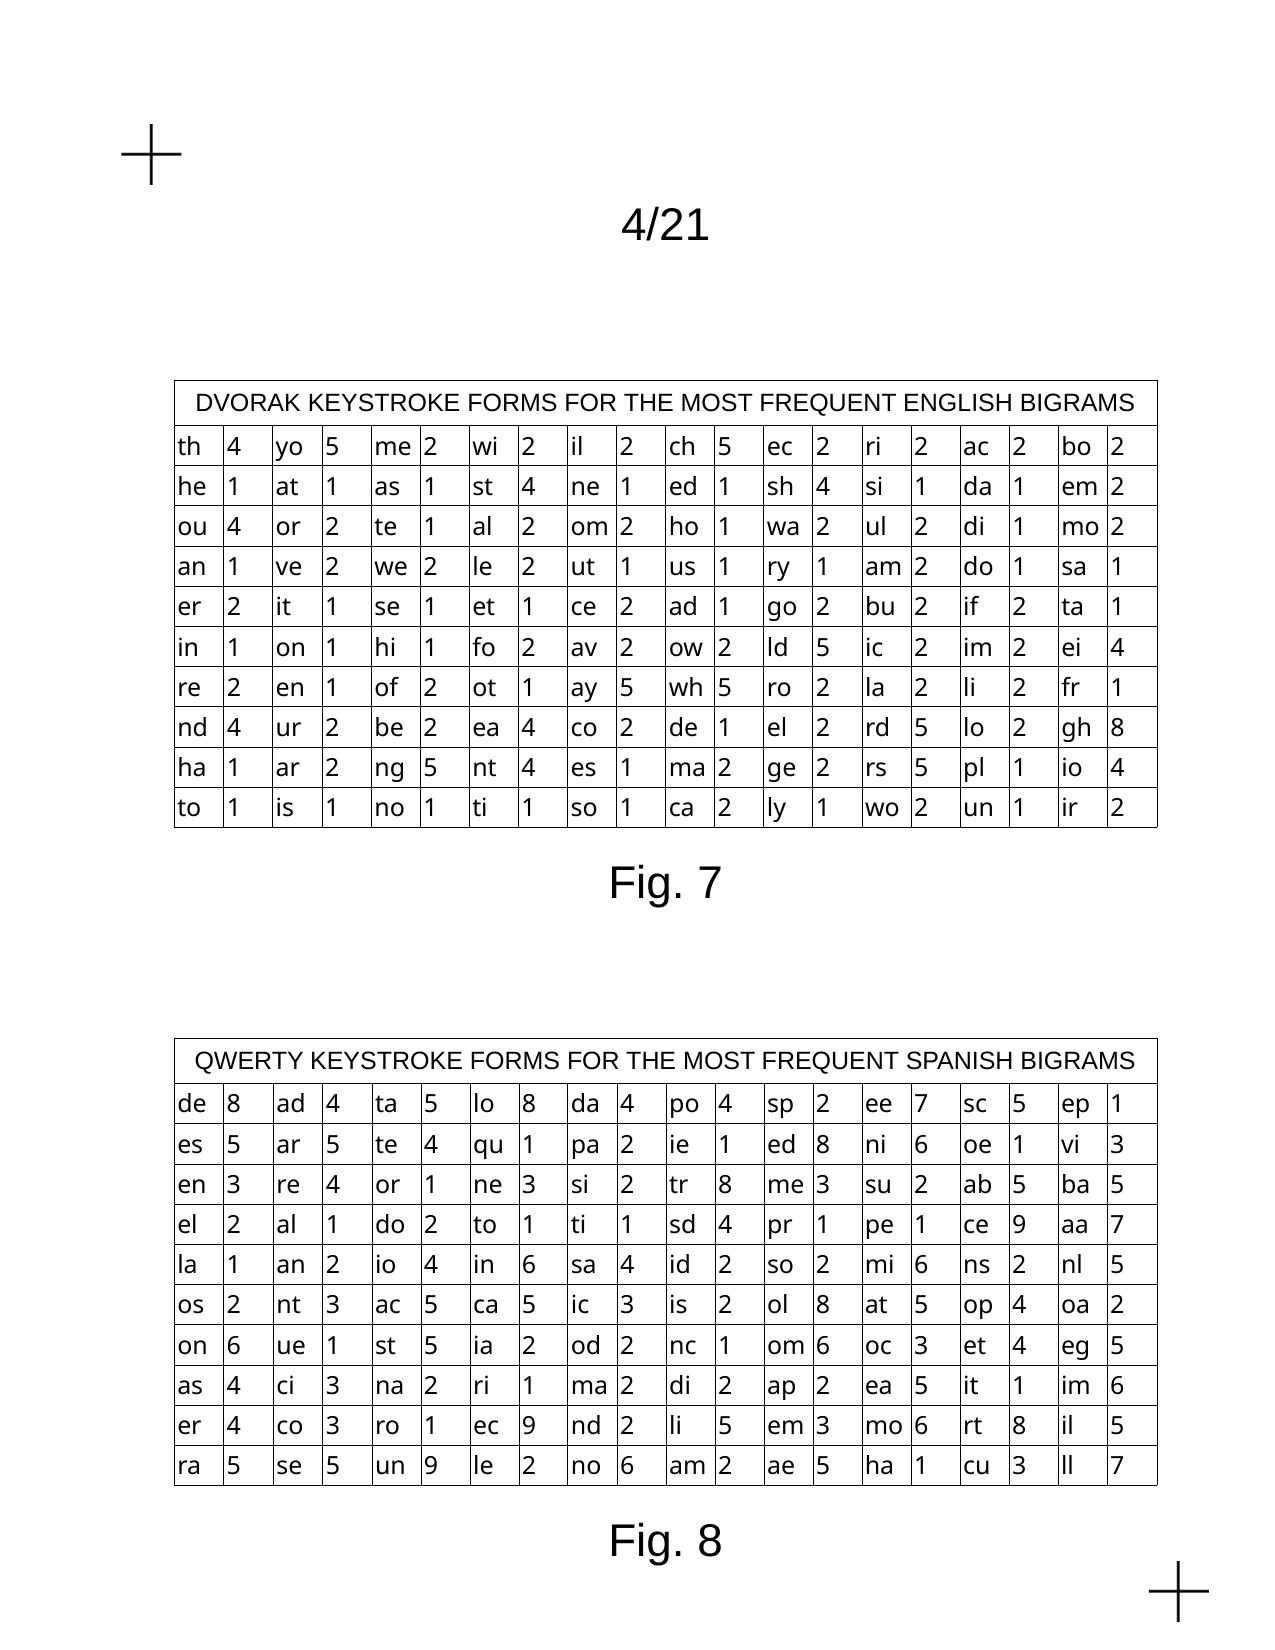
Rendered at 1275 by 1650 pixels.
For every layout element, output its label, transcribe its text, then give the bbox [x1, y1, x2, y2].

table_cell 4 [1010, 1285, 1058, 1324]
table_cell as [175, 1366, 223, 1405]
table_cell 1 [1108, 547, 1157, 586]
table_cell ab [961, 1165, 1009, 1204]
table_cell 1 [617, 466, 665, 505]
table_cell te [372, 506, 420, 546]
table_cell 2 [519, 426, 567, 465]
table_cell ap [765, 1366, 813, 1405]
table_cell so [765, 1245, 813, 1284]
table_cell an [274, 1245, 322, 1284]
table_cell eg [1059, 1325, 1107, 1364]
table_cell di [667, 1366, 715, 1405]
table_cell 1 [912, 466, 960, 505]
table_cell li [961, 667, 1009, 706]
table_cell sh [764, 466, 812, 505]
table_cell 1 [1010, 547, 1058, 586]
table_cell 5 [715, 426, 763, 465]
table_cell 1 [422, 1165, 470, 1204]
table_cell co [568, 707, 616, 747]
table_cell en [273, 667, 322, 706]
table_cell 5 [715, 667, 763, 706]
table_cell ac [961, 426, 1009, 465]
table_cell 6 [912, 1406, 960, 1445]
table_cell ri [471, 1366, 519, 1405]
table_cell ed [666, 466, 714, 505]
table_cell 1 [715, 466, 763, 505]
table_cell is [667, 1285, 715, 1324]
table_cell me [372, 426, 420, 465]
table_cell 2 [421, 426, 469, 465]
table_cell 3 [1010, 1446, 1058, 1485]
table_cell se [274, 1446, 322, 1485]
table_cell 1 [421, 627, 469, 666]
table_cell if [961, 587, 1009, 626]
table_cell ut [568, 547, 616, 586]
table_cell 4 [519, 707, 567, 747]
table_cell de [175, 1084, 223, 1123]
table_cell 2 [323, 707, 371, 747]
table_cell 1 [519, 788, 567, 827]
table_cell 5 [1108, 1406, 1157, 1445]
table_cell 5 [323, 1446, 372, 1485]
table_cell ad [274, 1084, 322, 1123]
table_cell av [568, 627, 616, 666]
table_cell fr [1059, 667, 1107, 706]
text 4/21 [150, 198, 1181, 251]
table_cell wi [470, 426, 518, 465]
table_cell 2 [912, 667, 960, 706]
table_cell er [175, 1406, 223, 1445]
table_cell 1 [519, 587, 567, 626]
table_cell 4 [422, 1124, 470, 1163]
table_cell 5 [224, 1446, 273, 1485]
table_cell ou [175, 506, 223, 546]
table_cell in [471, 1245, 519, 1284]
table_cell wh [666, 667, 714, 706]
table_cell nt [274, 1285, 322, 1324]
table_cell 5 [912, 748, 960, 787]
table_cell ge [764, 748, 812, 787]
table_cell 1 [224, 788, 272, 827]
table_cell 2 [1010, 627, 1058, 666]
table_cell 8 [716, 1165, 764, 1204]
table_cell be [372, 707, 420, 747]
table_cell st [373, 1325, 421, 1364]
table_cell os [175, 1285, 223, 1324]
table_cell 6 [814, 1325, 862, 1364]
table_cell 5 [224, 1124, 273, 1163]
table_cell go [764, 587, 812, 626]
table_cell 6 [618, 1446, 666, 1485]
table_cell ti [568, 1205, 617, 1244]
table_cell la [863, 667, 911, 706]
table_cell ma [666, 748, 714, 787]
table_cell ll [1059, 1446, 1107, 1485]
table_cell ce [568, 587, 616, 626]
table_cell de [666, 707, 714, 747]
table_cell ad [666, 587, 714, 626]
table_cell ro [373, 1406, 421, 1445]
table_cell 2 [422, 1205, 470, 1244]
table_cell ee [863, 1084, 911, 1123]
table_cell 2 [224, 1205, 273, 1244]
table_cell 9 [520, 1406, 567, 1445]
table_cell am [863, 547, 911, 586]
table_cell 3 [1108, 1124, 1157, 1163]
table_cell 2 [912, 587, 960, 626]
table_cell 5 [422, 1325, 470, 1364]
table_cell ho [666, 506, 714, 546]
table_cell 2 [912, 627, 960, 666]
table_cell it [273, 587, 322, 626]
table_cell oc [863, 1325, 911, 1364]
table_cell 4 [224, 1406, 273, 1445]
table_cell no [568, 1446, 617, 1485]
table_cell 1 [814, 1205, 862, 1244]
table_cell ma [568, 1366, 617, 1405]
table_cell 2 [323, 1245, 372, 1284]
table_cell 2 [814, 1245, 862, 1284]
table_cell op [961, 1285, 1009, 1324]
table_cell es [175, 1124, 223, 1163]
table_cell 8 [1108, 707, 1157, 747]
table_cell tr [667, 1165, 715, 1204]
table_cell un [373, 1446, 421, 1485]
table_cell nc [667, 1325, 715, 1364]
table_cell 9 [422, 1446, 470, 1485]
table_cell 2 [1010, 1245, 1058, 1284]
table_cell 2 [1010, 587, 1058, 626]
table_cell ae [765, 1446, 813, 1485]
table_cell 8 [814, 1124, 862, 1163]
table_cell 5 [912, 1366, 960, 1405]
table_cell 2 [617, 587, 665, 626]
table_cell as [372, 466, 420, 505]
table_cell 2 [1108, 1285, 1157, 1324]
table_cell 1 [813, 547, 862, 586]
table_cell 2 [224, 587, 272, 626]
table_cell la [175, 1245, 223, 1284]
table_cell 1 [716, 1124, 764, 1163]
table_cell 4 [323, 1165, 372, 1204]
table_cell 1 [323, 1325, 372, 1364]
table_cell ea [863, 1366, 911, 1405]
table_cell 6 [224, 1325, 273, 1364]
table_cell 5 [1108, 1165, 1157, 1204]
table_cell 4 [224, 506, 272, 546]
table_cell ve [273, 547, 322, 586]
table_cell 3 [814, 1165, 862, 1204]
table_cell es [568, 748, 616, 787]
table_cell si [863, 466, 911, 505]
table_cell ld [764, 627, 812, 666]
table_cell pl [961, 748, 1009, 787]
table_cell rs [863, 748, 911, 787]
table_cell lo [961, 707, 1009, 747]
table_cell 4 [716, 1205, 764, 1244]
table_cell 1 [323, 1205, 372, 1244]
table_cell or [373, 1165, 421, 1204]
table_cell ly [764, 788, 812, 827]
table_cell 1 [421, 506, 469, 546]
table_cell ue [274, 1325, 322, 1364]
table_cell io [1059, 748, 1107, 787]
table_cell 2 [912, 788, 960, 827]
table_cell 2 [617, 426, 665, 465]
table_cell 5 [912, 707, 960, 747]
table_cell 1 [323, 788, 371, 827]
table_cell 4 [618, 1245, 666, 1284]
table_cell 1 [715, 506, 763, 546]
table_cell me [765, 1165, 813, 1204]
table_cell et [961, 1325, 1009, 1364]
table_cell ei [1059, 627, 1107, 666]
table_cell te [373, 1124, 421, 1163]
table_cell qu [471, 1124, 519, 1163]
table_cell ec [764, 426, 812, 465]
table_cell rd [863, 707, 911, 747]
table_cell 2 [912, 426, 960, 465]
table_cell ro [764, 667, 812, 706]
table_cell ha [175, 748, 223, 787]
table_cell on [175, 1325, 223, 1364]
table_cell 1 [519, 667, 567, 706]
table_cell 7 [1108, 1446, 1157, 1485]
table_cell ed [765, 1124, 813, 1163]
table_cell ns [961, 1245, 1009, 1284]
table_cell 1 [323, 627, 371, 666]
table_cell 1 [617, 748, 665, 787]
table_cell 2 [715, 748, 763, 787]
table_cell 2 [618, 1366, 666, 1405]
table_cell 2 [1010, 707, 1058, 747]
table_cell un [961, 788, 1009, 827]
table_cell 1 [224, 627, 272, 666]
table_cell am [667, 1446, 715, 1485]
table_cell 1 [1108, 1084, 1157, 1123]
table_cell em [765, 1406, 813, 1445]
table_cell ne [568, 466, 616, 505]
table_cell mo [1059, 506, 1107, 546]
table_cell 1 [715, 587, 763, 626]
table_cell lo [471, 1084, 519, 1123]
table_cell re [175, 667, 223, 706]
table_cell 1 [1108, 667, 1157, 706]
table_cell 1 [1010, 1124, 1058, 1163]
table_cell 1 [224, 748, 272, 787]
table_cell ic [863, 627, 911, 666]
table_cell on [273, 627, 322, 666]
table_cell in [175, 627, 223, 666]
table_cell 2 [520, 1446, 567, 1485]
picture [1148, 1561, 1209, 1622]
table_cell sa [568, 1245, 617, 1284]
table_cell 2 [813, 506, 862, 546]
table_cell ta [1059, 587, 1107, 626]
table_cell 2 [1010, 667, 1058, 706]
table_cell da [568, 1084, 617, 1123]
table_cell 1 [520, 1366, 567, 1405]
table_cell 2 [519, 506, 567, 546]
table_cell 2 [421, 667, 469, 706]
table_cell an [175, 547, 223, 586]
table_cell 3 [323, 1285, 372, 1324]
table_cell 2 [716, 1285, 764, 1324]
table_cell 4 [422, 1245, 470, 1284]
table_cell ti [470, 788, 518, 827]
table_cell rt [961, 1406, 1009, 1445]
table_cell 5 [422, 1285, 470, 1324]
table_cell ba [1059, 1165, 1107, 1204]
table_cell na [373, 1366, 421, 1405]
table_cell pr [765, 1205, 813, 1244]
table_cell nt [470, 748, 518, 787]
table_cell 4 [519, 748, 567, 787]
table_cell st [470, 466, 518, 505]
table_cell 2 [617, 627, 665, 666]
table_cell 1 [618, 1205, 666, 1244]
table_cell 3 [814, 1406, 862, 1445]
table_cell 1 [520, 1205, 567, 1244]
table_cell 3 [323, 1406, 372, 1445]
table_cell od [568, 1325, 617, 1364]
table_cell 2 [421, 707, 469, 747]
table_cell ea [470, 707, 518, 747]
table_cell al [274, 1205, 322, 1244]
table_cell 4 [1108, 748, 1157, 787]
table_cell li [667, 1406, 715, 1445]
table_cell le [470, 547, 518, 586]
table_cell ep [1059, 1084, 1107, 1123]
table_cell 1 [224, 466, 272, 505]
table_cell 4 [224, 1366, 273, 1405]
table_cell 2 [422, 1366, 470, 1405]
table_cell 5 [1010, 1084, 1058, 1123]
text Fig. 8 [150, 1514, 1181, 1567]
table_cell 6 [1108, 1366, 1157, 1405]
table_cell 2 [617, 506, 665, 546]
table_cell 5 [1010, 1165, 1058, 1204]
table_cell nd [175, 707, 223, 747]
table_cell 2 [323, 506, 371, 546]
table_cell oa [1059, 1285, 1107, 1324]
table_cell bu [863, 587, 911, 626]
table_cell 2 [1108, 426, 1157, 465]
table_cell 5 [716, 1406, 764, 1445]
table_cell 2 [323, 547, 371, 586]
table_cell 2 [715, 788, 763, 827]
table_cell 1 [323, 466, 371, 505]
table_cell 8 [224, 1084, 273, 1123]
table_cell 3 [520, 1165, 567, 1204]
table_cell ar [274, 1124, 322, 1163]
table_cell 3 [323, 1366, 372, 1405]
table_cell 1 [1010, 788, 1058, 827]
table_cell 2 [224, 667, 272, 706]
table_cell si [568, 1165, 617, 1204]
table_cell 5 [1108, 1325, 1157, 1364]
table_cell 1 [422, 1406, 470, 1445]
table_cell 2 [618, 1124, 666, 1163]
table_cell nd [568, 1406, 617, 1445]
table_cell ec [471, 1406, 519, 1445]
table_cell 5 [421, 748, 469, 787]
table_cell he [175, 466, 223, 505]
table_cell ci [274, 1366, 322, 1405]
table_cell nl [1059, 1245, 1107, 1284]
table_cell 2 [618, 1325, 666, 1364]
table_cell it [961, 1366, 1009, 1405]
table_cell po [667, 1084, 715, 1123]
table_cell 1 [323, 667, 371, 706]
table_cell ce [961, 1205, 1009, 1244]
table_cell gh [1059, 707, 1107, 747]
table_cell re [274, 1165, 322, 1204]
table_cell 1 [520, 1124, 567, 1163]
table_cell 5 [422, 1084, 470, 1123]
table_cell ni [863, 1124, 911, 1163]
table_cell 8 [1010, 1406, 1058, 1445]
table_cell yo [273, 426, 322, 465]
table_cell co [274, 1406, 322, 1445]
table_cell 2 [912, 506, 960, 546]
table_cell 1 [1108, 587, 1157, 626]
table_cell ch [666, 426, 714, 465]
table_cell 2 [618, 1406, 666, 1445]
table_cell ie [667, 1124, 715, 1163]
table_cell io [373, 1245, 421, 1284]
table_cell 2 [1108, 466, 1157, 505]
table_cell 1 [912, 1205, 960, 1244]
table_cell im [961, 627, 1009, 666]
table_cell us [666, 547, 714, 586]
table_cell ay [568, 667, 616, 706]
table_cell en [175, 1165, 223, 1204]
table_cell ta [373, 1084, 421, 1123]
table_cell 1 [421, 587, 469, 626]
table_cell 2 [520, 1325, 567, 1364]
table_cell 1 [421, 466, 469, 505]
table_cell 2 [716, 1245, 764, 1284]
table_cell er [175, 587, 223, 626]
table_cell el [175, 1205, 223, 1244]
table_cell ol [765, 1285, 813, 1324]
table_cell 1 [224, 1245, 273, 1284]
table_cell ac [373, 1285, 421, 1324]
table_cell ry [764, 547, 812, 586]
table_cell 2 [716, 1366, 764, 1405]
table_cell da [961, 466, 1009, 505]
table_cell so [568, 788, 616, 827]
table_cell di [961, 506, 1009, 546]
table_cell 4 [224, 426, 272, 465]
table_cell 7 [1108, 1205, 1157, 1244]
table_cell do [373, 1205, 421, 1244]
table_cell 4 [224, 707, 272, 747]
table_cell 4 [1108, 627, 1157, 666]
table_cell 1 [1010, 1366, 1058, 1405]
table_cell 2 [813, 587, 862, 626]
table_cell 8 [814, 1285, 862, 1324]
table_cell 2 [1108, 788, 1157, 827]
table_cell ia [471, 1325, 519, 1364]
table_cell is [273, 788, 322, 827]
table_cell 2 [813, 748, 862, 787]
table_cell 3 [224, 1165, 273, 1204]
table_cell mi [863, 1245, 911, 1284]
table_cell vi [1059, 1124, 1107, 1163]
table_cell 1 [912, 1446, 960, 1485]
table_cell 2 [1108, 506, 1157, 546]
table_cell 4 [1010, 1325, 1058, 1364]
table_cell 1 [323, 587, 371, 626]
table_cell 6 [520, 1245, 567, 1284]
table_cell 6 [912, 1245, 960, 1284]
picture [121, 124, 182, 185]
table_cell 1 [715, 547, 763, 586]
table_cell fo [470, 627, 518, 666]
table_cell hi [372, 627, 420, 666]
table_cell ha [863, 1446, 911, 1485]
table_cell 5 [323, 1124, 372, 1163]
table_cell 1 [715, 707, 763, 747]
table_cell wa [764, 506, 812, 546]
table_cell at [863, 1285, 911, 1324]
table_cell ur [273, 707, 322, 747]
table_cell 1 [1010, 466, 1058, 505]
table_cell bo [1059, 426, 1107, 465]
table_cell cu [961, 1446, 1009, 1485]
table_cell 5 [323, 426, 371, 465]
table_cell ng [372, 748, 420, 787]
table_cell wo [863, 788, 911, 827]
table_cell 2 [519, 627, 567, 666]
table_cell 1 [1010, 506, 1058, 546]
table_cell et [470, 587, 518, 626]
table_cell to [471, 1205, 519, 1244]
table_cell ul [863, 506, 911, 546]
table_cell el [764, 707, 812, 747]
table_cell 2 [519, 547, 567, 586]
table_cell mo [863, 1406, 911, 1445]
table_cell 3 [912, 1325, 960, 1364]
table_cell 6 [912, 1124, 960, 1163]
text Fig. 7 [150, 856, 1181, 909]
table_cell do [961, 547, 1009, 586]
table_cell ri [863, 426, 911, 465]
table_cell 2 [421, 547, 469, 586]
table_cell 1 [224, 547, 272, 586]
table_cell 5 [520, 1285, 567, 1324]
table_cell 2 [912, 547, 960, 586]
table_cell em [1059, 466, 1107, 505]
table_cell 5 [1108, 1245, 1157, 1284]
table_cell 2 [716, 1446, 764, 1485]
table_cell 4 [323, 1084, 372, 1123]
table_cell se [372, 587, 420, 626]
table_cell 2 [1010, 426, 1058, 465]
table_cell ow [666, 627, 714, 666]
table_cell il [1059, 1406, 1107, 1445]
table_cell ca [666, 788, 714, 827]
table_header DVORAK KEYSTROKE FORMS FOR THE MOST FREQUENT ENGLISH BIGRAMS [175, 381, 1157, 425]
table_cell 2 [813, 667, 862, 706]
table_cell 2 [912, 1165, 960, 1204]
table_cell 2 [618, 1165, 666, 1204]
table_cell 2 [813, 707, 862, 747]
table_cell 5 [814, 1446, 862, 1485]
table_cell ar [273, 748, 322, 787]
table_cell ot [470, 667, 518, 706]
table_cell 2 [224, 1285, 273, 1324]
table_cell 1 [716, 1325, 764, 1364]
table_cell th [175, 426, 223, 465]
table_cell of [372, 667, 420, 706]
table_cell 9 [1010, 1205, 1058, 1244]
table_cell 5 [813, 627, 862, 666]
table_cell pa [568, 1124, 617, 1163]
table_cell 4 [813, 466, 862, 505]
table_cell oe [961, 1124, 1009, 1163]
table_cell sa [1059, 547, 1107, 586]
table_cell sd [667, 1205, 715, 1244]
table_cell al [470, 506, 518, 546]
table_cell om [765, 1325, 813, 1364]
table_cell ne [471, 1165, 519, 1204]
table_cell 1 [617, 788, 665, 827]
table_cell 3 [618, 1285, 666, 1324]
table_cell ir [1059, 788, 1107, 827]
table_cell pe [863, 1205, 911, 1244]
table_cell le [471, 1446, 519, 1485]
table_cell sc [961, 1084, 1009, 1123]
table_cell ic [568, 1285, 617, 1324]
table_cell 2 [813, 426, 862, 465]
table_cell 2 [715, 627, 763, 666]
table_cell om [568, 506, 616, 546]
table_cell 1 [617, 547, 665, 586]
table_cell im [1059, 1366, 1107, 1405]
table_cell at [273, 466, 322, 505]
table_cell 1 [813, 788, 862, 827]
table_cell 4 [519, 466, 567, 505]
table_cell aa [1059, 1205, 1107, 1244]
table_cell we [372, 547, 420, 586]
table_cell su [863, 1165, 911, 1204]
table_cell 1 [1010, 748, 1058, 787]
table_cell sp [765, 1084, 813, 1123]
table_cell 2 [814, 1084, 862, 1123]
table_cell id [667, 1245, 715, 1284]
table_cell 2 [617, 707, 665, 747]
table_cell ra [175, 1446, 223, 1485]
table_cell 1 [421, 788, 469, 827]
table_cell 2 [323, 748, 371, 787]
table_cell 2 [814, 1366, 862, 1405]
table_cell ca [471, 1285, 519, 1324]
table_cell 4 [618, 1084, 666, 1123]
table_header QWERTY KEYSTROKE FORMS FOR THE MOST FREQUENT SPANISH BIGRAMS [175, 1039, 1157, 1083]
table_cell no [372, 788, 420, 827]
table_cell 8 [520, 1084, 567, 1123]
table_cell 5 [912, 1285, 960, 1324]
table_cell or [273, 506, 322, 546]
table_cell 7 [912, 1084, 960, 1123]
table_cell to [175, 788, 223, 827]
table_cell 5 [617, 667, 665, 706]
table_cell 4 [716, 1084, 764, 1123]
table_cell il [568, 426, 616, 465]
